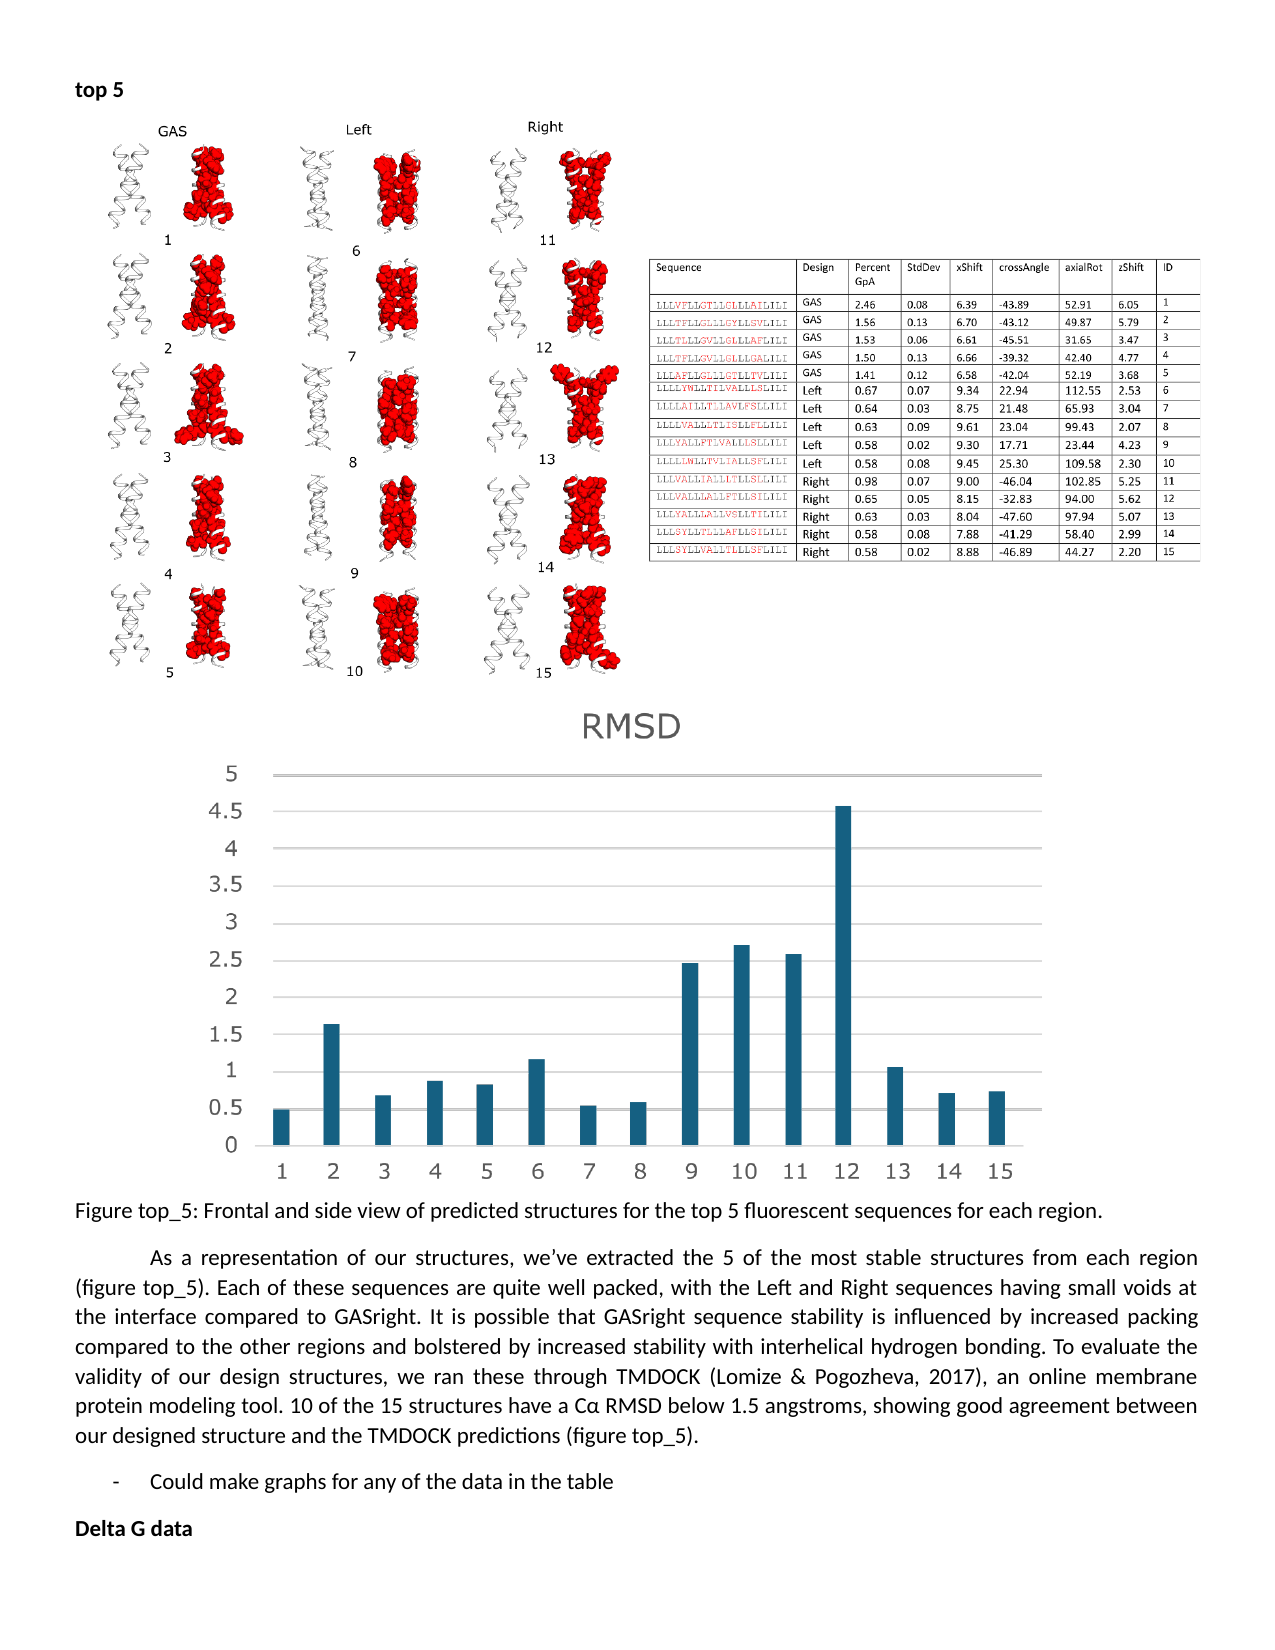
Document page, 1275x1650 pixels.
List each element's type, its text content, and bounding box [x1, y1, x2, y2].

text Delta G data [75, 1514, 1200, 1542]
text top 5 [75, 75, 1200, 103]
text Figure top_5: Frontal and side view of predicted structures for the top 5 fluorescent sequences for each region. [75, 1197, 1200, 1225]
text As a representation of our structures, we’ve extracted the 5 of the most stable structures from each region (figure top_5). Each of these sequences are quite well packed, with the Left and Right sequences having small voids at the interface compared to GASright. It is possible that GASright sequence stability is influenced by increased packing compared to the other regions and bolstered by increased stability with interhelical hydrogen bonding. To evaluate the validity of our design structures, we ran these through TMDOCK (Lomize & Pogozheva, 2017), an online membrane protein modeling tool. 10 of the 15 structures have a Cα RMSD below 1.5 angstroms, showing good agreement between our designed structure and the TMDOCK predictions (figure top_5). [75, 1243, 1200, 1449]
list Could make graphs for any of the data in the table [112, 1467, 1200, 1496]
